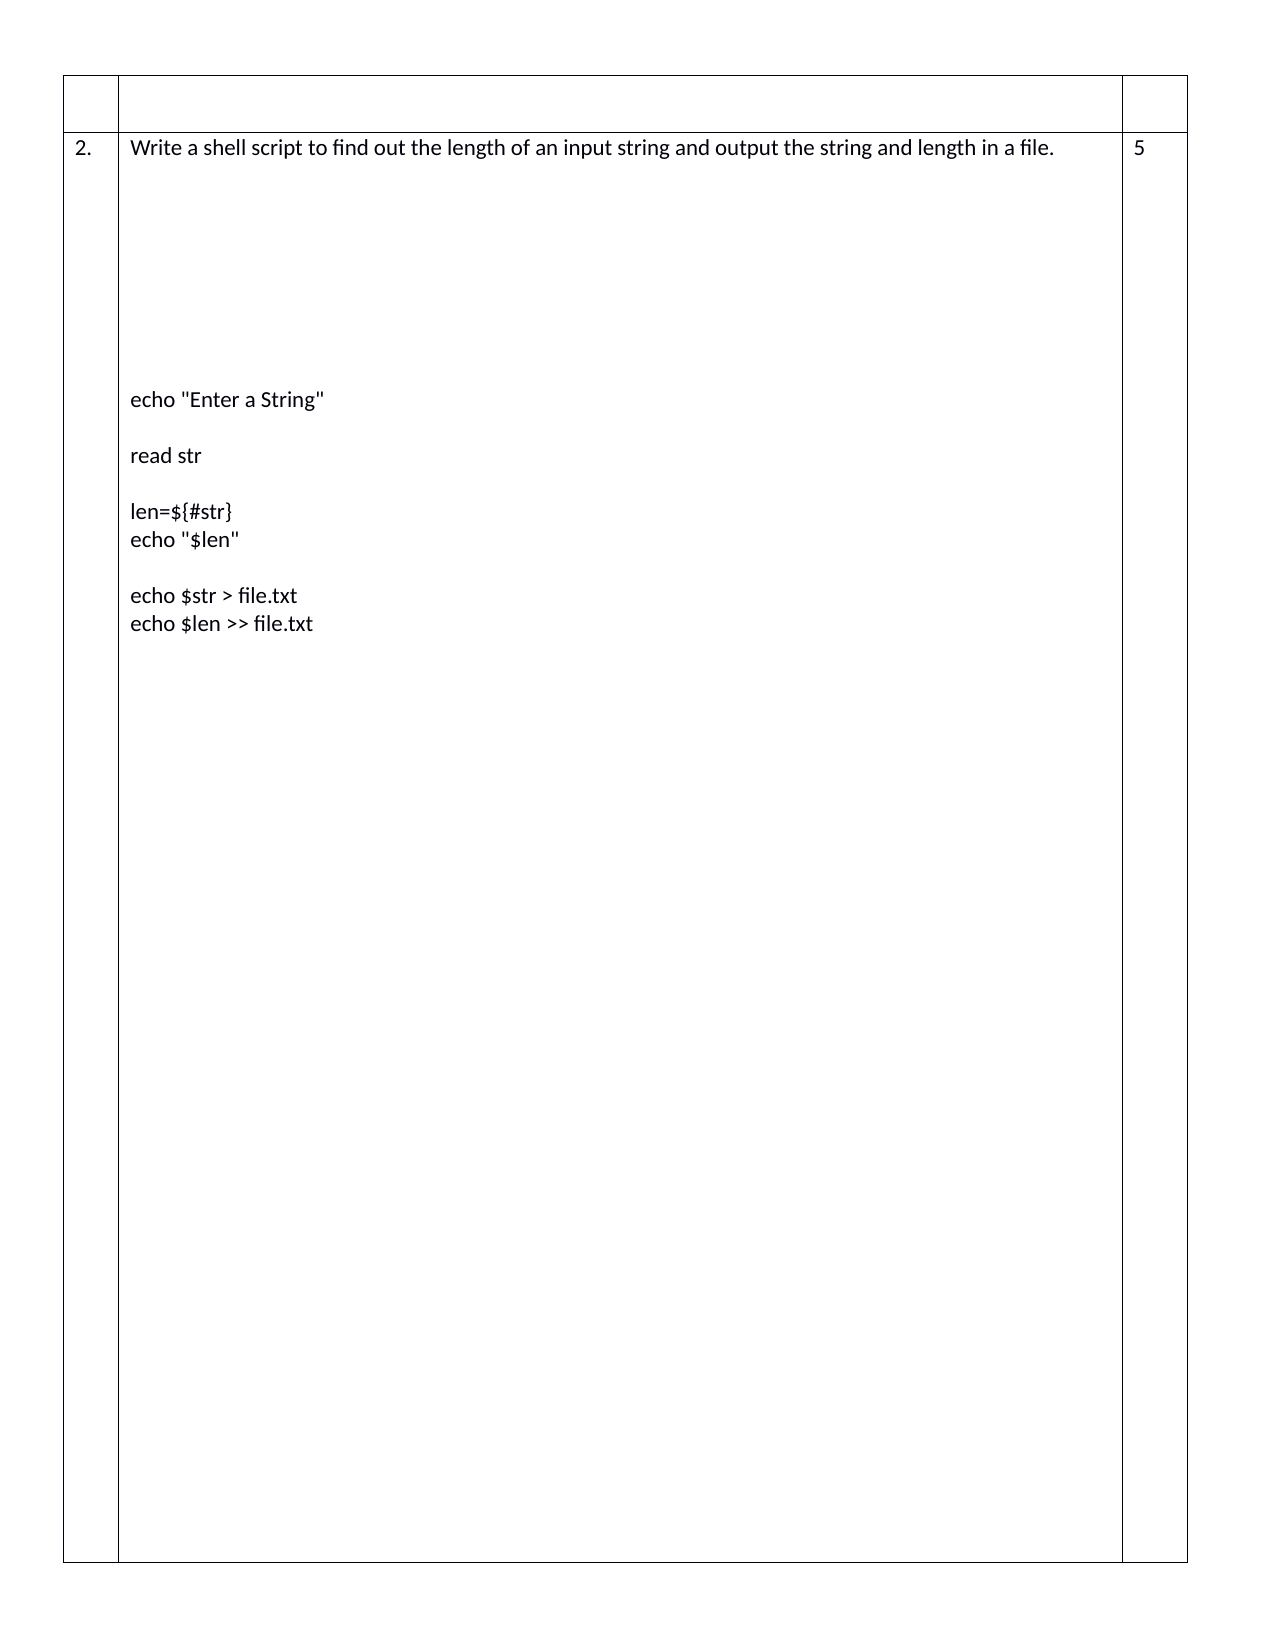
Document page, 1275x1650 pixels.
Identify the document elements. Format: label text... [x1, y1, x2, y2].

table_cell 2. [64, 133, 118, 1562]
table_header [119, 76, 1122, 132]
table_cell Write a shell script to find out the length of an input string and output the string and length in a file. echo "Enter a String" read str len=${#str} echo "$len" echo $str > file.txt echo $len >> file.txt [119, 133, 1122, 1562]
table_header [1123, 76, 1187, 132]
table_header [64, 76, 118, 132]
table_cell 5 [1123, 133, 1187, 1562]
